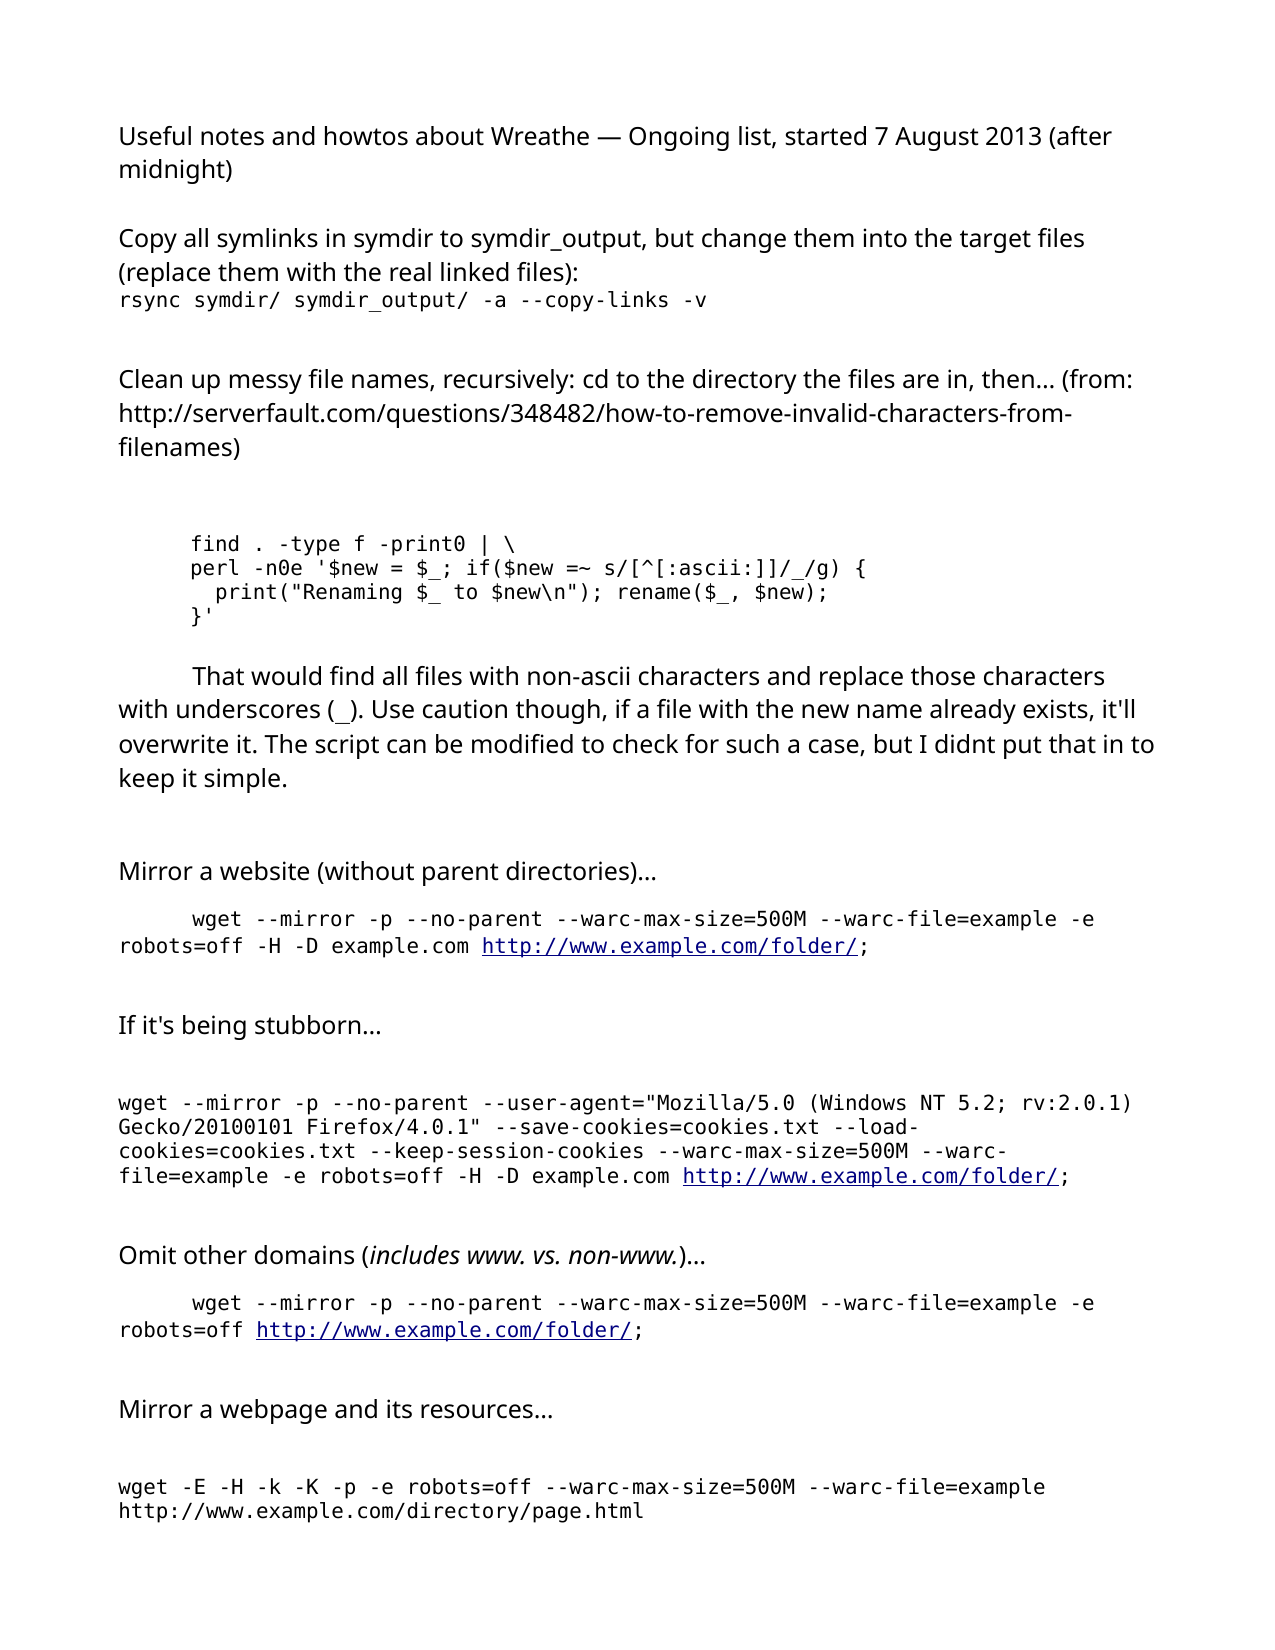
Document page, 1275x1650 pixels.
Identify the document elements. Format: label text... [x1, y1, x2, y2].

text Mirror a website (without parent directories)… [118, 853, 1157, 887]
text wget -E -H -k -K -p -e robots=off --warc-max-size=500M --warc-file=example http://www.example.com/directory/page.html [118, 1475, 1157, 1523]
text Omit other domains (includes www. vs. non-www.)… [118, 1237, 1157, 1271]
text }' [118, 604, 1157, 629]
text perl -n0e '$new = $_; if($new =~ s/[^[:ascii:]]/_/g) { [118, 556, 1157, 580]
text Useful notes and howtos about Wreathe — Ongoing list, started 7 August 2013 (after midnight) [118, 118, 1157, 186]
text Mirror a webpage and its resources… [118, 1391, 1157, 1426]
text wget --mirror -p --no-parent --user-agent="Mozilla/5.0 (Windows NT 5.2; rv:2.0.1) Gecko/20100101 Firefox/4.0.1" --save-cookies=cookies.txt --load-cookies=cookies.txt --keep-session-cookies --warc-max-size=500M --warc-file=example -e robots=off -H -D example.com http://www.example.com/folder/; [118, 1091, 1157, 1188]
text find . -type f -print0 | \ [118, 532, 1157, 556]
text If it's being stubborn… [118, 1008, 1157, 1042]
text That would find all files with non-ascii characters and replace those characters with underscores (_). Use caution though, if a file with the new name already exists, it'll overwrite it. The script can be modified to check for such a case, but I didnt put that in to keep it simple. [118, 658, 1157, 794]
text Clean up messy file names, recursively: cd to the directory the files are in, then… (from: http://serverfault.com/questions/348482/how-to-remove-invalid-characters-from-filenames) [118, 361, 1157, 463]
text Copy all symlinks in symdir to symdir_output, but change them into the target files (replace them with the real linked files): [118, 220, 1157, 288]
text rsync symdir/ symdir_output/ -a --copy-links -v [118, 288, 1157, 313]
text print("Renaming $_ to $new\n"); rename($_, $new); [118, 580, 1157, 604]
text wget --mirror -p --no-parent --warc-max-size=500M --warc-file=example -e robots=off -H -D example.com http://www.example.com/folder/; [118, 900, 1157, 958]
text wget --mirror -p --no-parent --warc-max-size=500M --warc-file=example -e robots=off http://www.example.com/folder/; [118, 1284, 1157, 1342]
